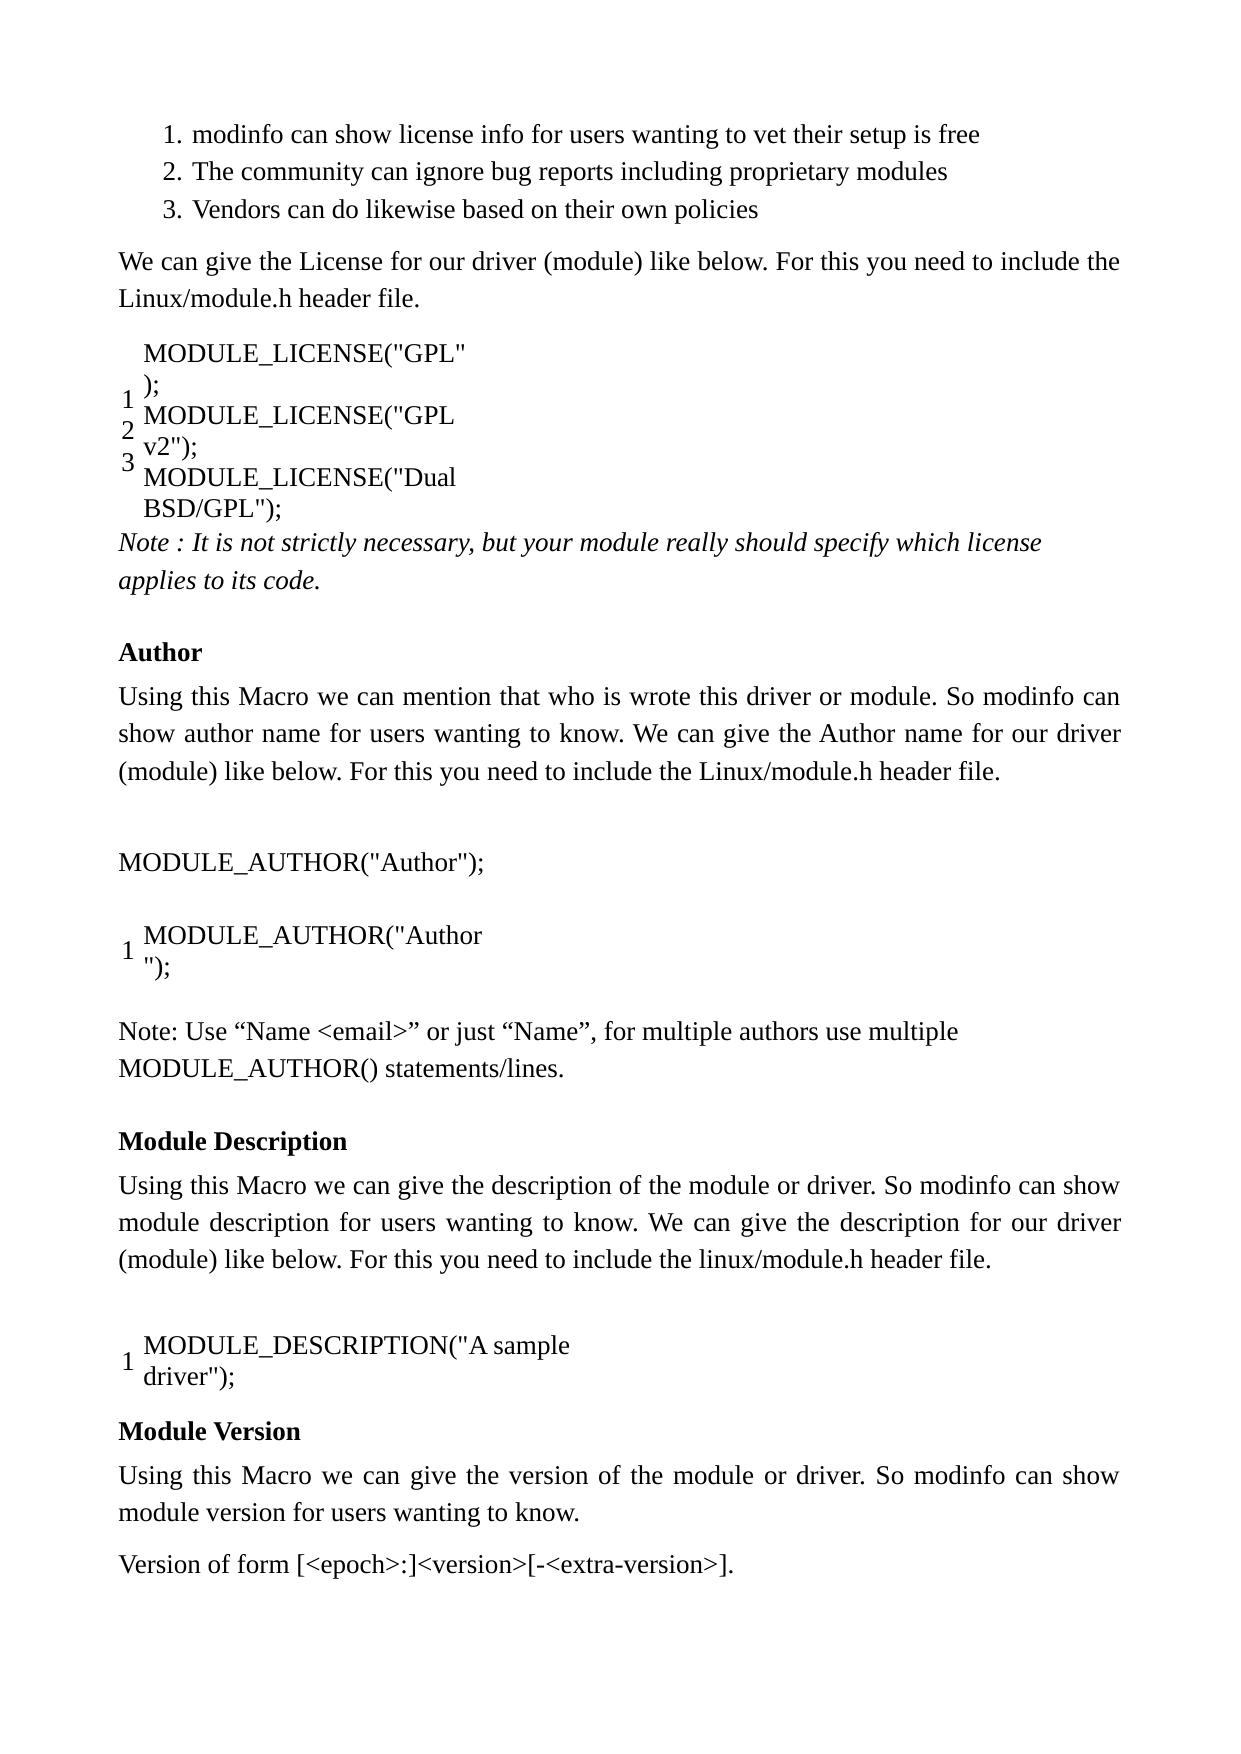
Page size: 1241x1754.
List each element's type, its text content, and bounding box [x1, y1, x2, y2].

list modinfo can show license info for users wanting to vet their setup is free [162, 118, 1122, 149]
text We can give the License for our driver (module) like below. For this you need to include the Linux/module.h header file. [118, 244, 1122, 313]
subtitle Module Version [118, 1415, 1122, 1446]
text Using this Macro we can give the description of the module or driver. So modinfo can show module description for users wanting to know. We can give the description for our driver (module) like below. For this you need to include the linux/module.h header file. [118, 1169, 1122, 1274]
table_header 1 [118, 1326, 140, 1394]
text Note: Use “Name <email>” or just “Name”, for multiple authors use multiple MODULE_AUTHOR() statements/lines. [118, 1015, 1122, 1083]
text Note : It is not strictly necessary, but your module really should specify which license applies to its code. [118, 526, 1122, 595]
table_header MODULE_DESCRIPTION("A sample driver"); [140, 1326, 643, 1394]
list Vendors can do likewise based on their own policies [162, 193, 1122, 224]
subtitle Module Description [118, 1125, 1122, 1156]
subtitle Author [118, 636, 1122, 668]
table_header MODULE_AUTHOR("Author"); [140, 916, 494, 984]
text MODULE_AUTHOR("Author"); [118, 846, 1122, 877]
table_header 1 [118, 916, 140, 984]
text Using this Macro we can give the version of the module or driver. So modinfo can show module version for users wanting to know. [118, 1459, 1122, 1527]
list The community can ignore bug reports including proprietary modules [162, 155, 1122, 187]
table_header 1 2 3 [118, 334, 140, 526]
text Using this Macro we can mention that who is wrote this driver or module. So modinfo can show author name for users wanting to know. We can give the Author name for our driver (module) like below. For this you need to include the Linux/module.h header file. [118, 680, 1122, 786]
table_header MODULE_LICENSE("GPL"); MODULE_LICENSE("GPL v2"); MODULE_LICENSE("Dual BSD/GPL"); [140, 334, 469, 526]
text Version of form [<epoch>:]<version>[-<extra-version>]. [118, 1548, 1122, 1579]
